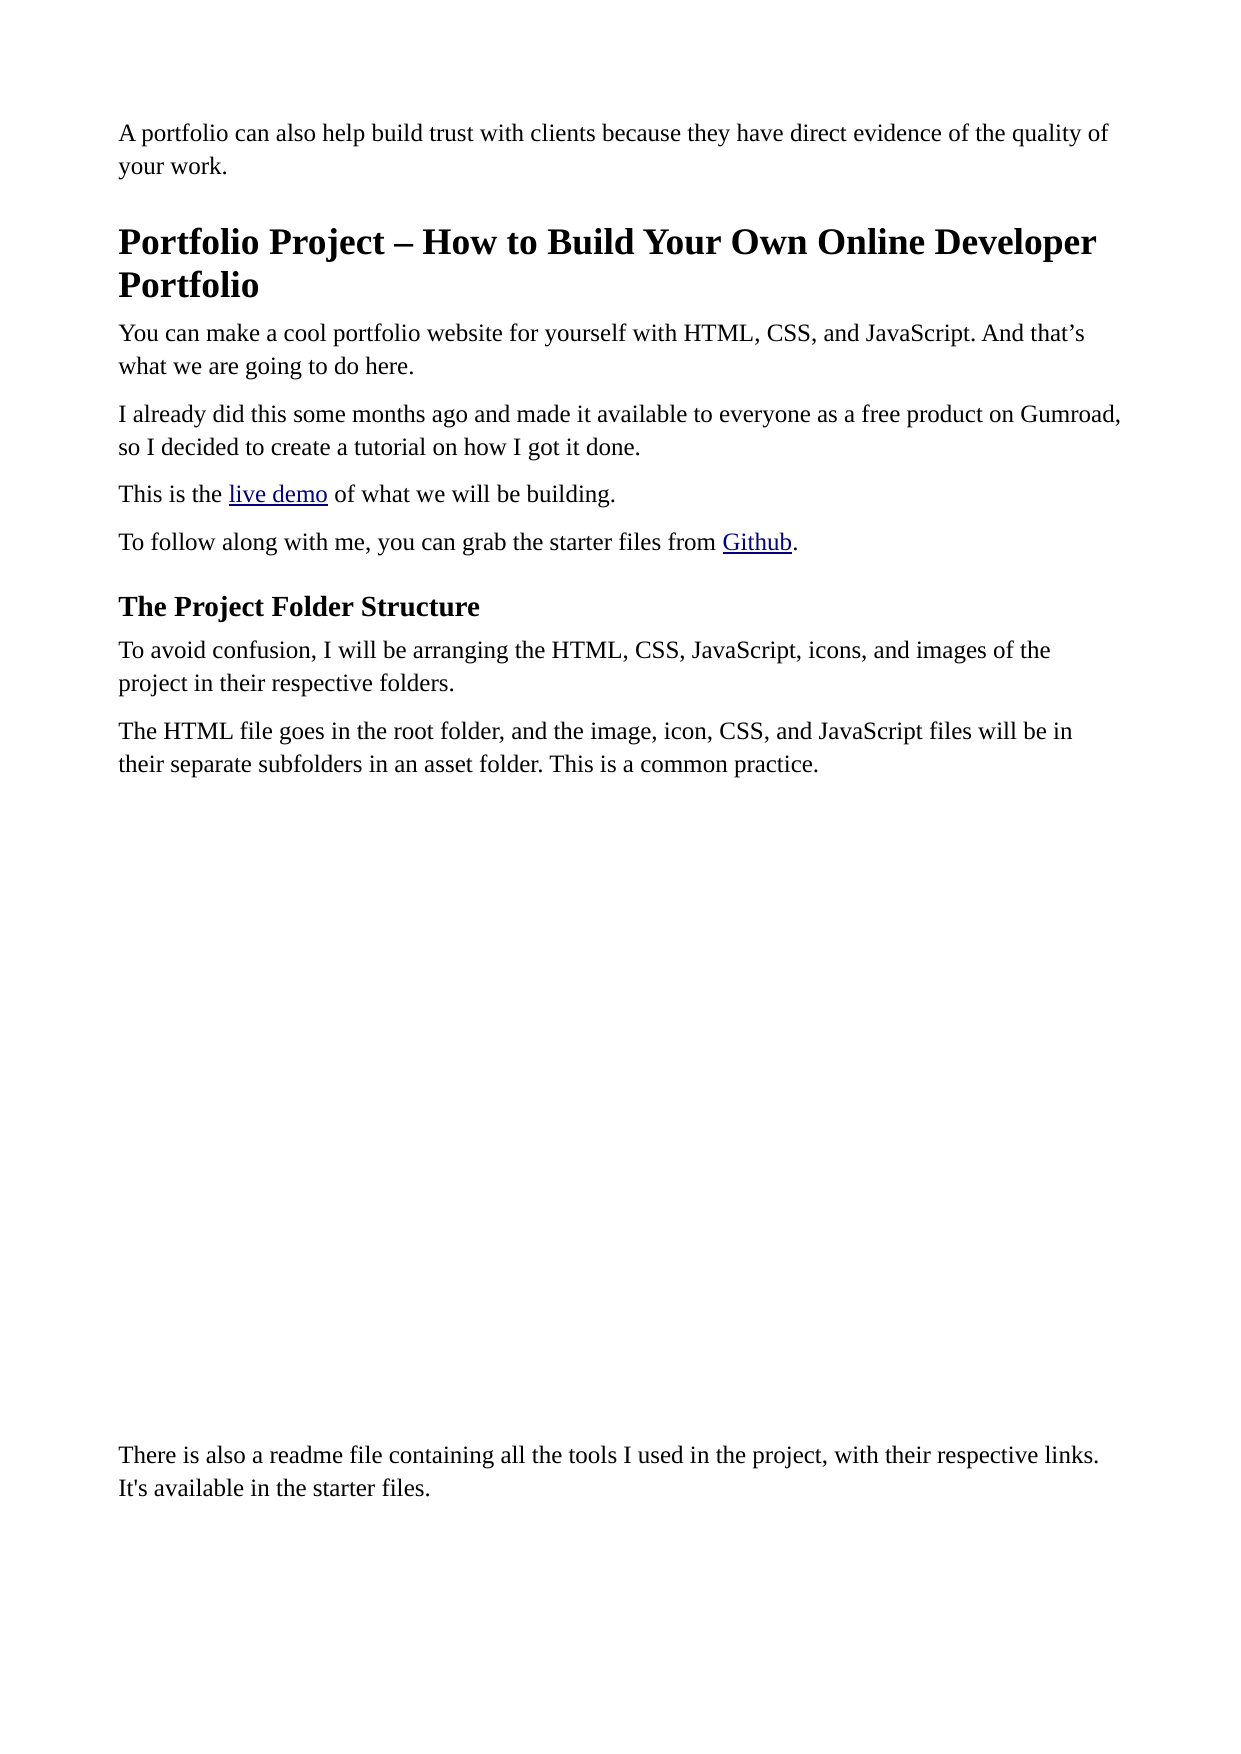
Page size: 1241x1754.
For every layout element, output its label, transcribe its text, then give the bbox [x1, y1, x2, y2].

text There is also a readme file containing all the tools I used in the project, with their respective links. It's available in the starter files. [118, 1441, 1122, 1502]
text To follow along with me, you can grab the starter files from Github. [118, 527, 1122, 556]
subtitle Portfolio Project – How to Build Your Own Online Developer Portfolio [118, 219, 1122, 306]
text This is the live demo of what we will be building. [118, 479, 1122, 508]
subtitle The Project Folder Structure [118, 589, 1122, 623]
text I already did this some months ago and made it available to everyone as a free product on Gumroad, so I decided to create a tutorial on how I got it done. [118, 399, 1122, 461]
text The HTML file goes in the root folder, and the image, icon, CSS, and JavaScript files will be in their separate subfolders in an asset folder. This is a common practice. [118, 716, 1122, 778]
text A portfolio can also help build trust with clients because they have direct evidence of the quality of your work. [118, 118, 1122, 180]
text You can make a cool portfolio website for yourself with HTML, CSS, and JavaScript. And that’s what we are going to do here. [118, 318, 1122, 380]
text To avoid confusion, I will be arranging the HTML, CSS, JavaScript, icons, and images of the project in their respective folders. [118, 635, 1122, 697]
